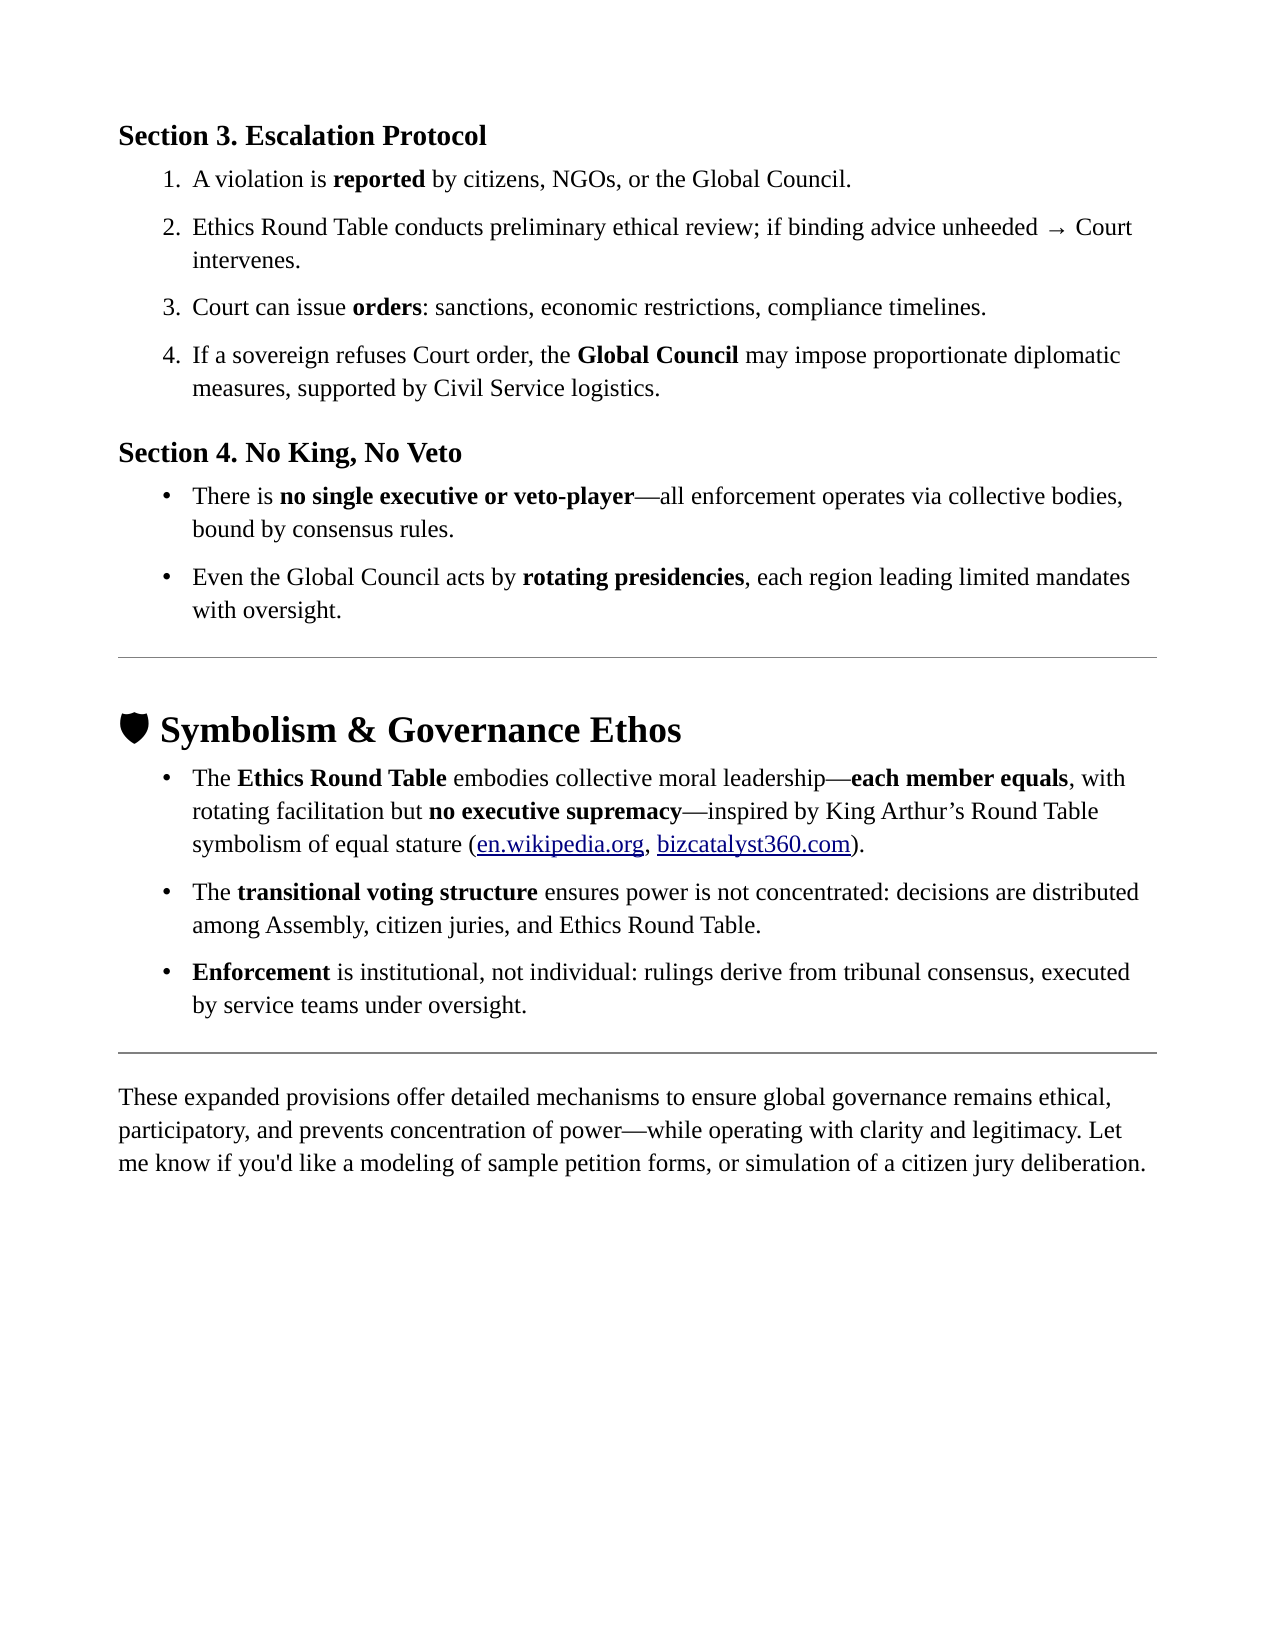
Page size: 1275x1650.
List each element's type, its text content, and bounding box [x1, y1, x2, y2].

list Ethics Round Table conducts preliminary ethical review; if binding advice unheeded → Court intervenes. [162, 212, 1157, 273]
list If a sovereign refuses Court order, the Global Council may impose proportionate diplomatic measures, supported by Civil Service logistics. [162, 340, 1157, 402]
list Enforcement is institutional, not individual: rulings derive from tribunal consensus, executed by service teams under oversight. [162, 957, 1157, 1019]
subtitle Section 4. No King, No Veto [118, 435, 1157, 469]
list Court can issue orders: sanctions, economic restrictions, compliance timelines. [162, 292, 1157, 321]
text These expanded provisions offer detailed mechanisms to ensure global governance remains ethical, participatory, and prevents concentration of power—while operating with clarity and legitimacy. Let me know if you'd like a modeling of sample petition forms, or simulation of a citizen jury deliberation. [118, 1082, 1157, 1177]
subtitle 🛡️ Symbolism & Governance Ethos [118, 708, 1157, 751]
list A violation is reported by citizens, NGOs, or the Global Council. [162, 164, 1157, 193]
list The Ethics Round Table embodies collective moral leadership—each member equals, with rotating facilitation but no executive supremacy—inspired by King Arthur’s Round Table symbolism of equal stature (en.wikipedia.org, bizcatalyst360.com). [162, 763, 1157, 858]
list There is no single executive or veto-player—all enforcement operates via collective bodies, bound by consensus rules. [162, 481, 1157, 543]
subtitle Section 3. Escalation Protocol [118, 118, 1157, 152]
list The transitional voting structure ensures power is not concentrated: decisions are distributed among Assembly, citizen juries, and Ethics Round Table. [162, 877, 1157, 939]
list Even the Global Council acts by rotating presidencies, each region leading limited mandates with oversight. [162, 562, 1157, 624]
